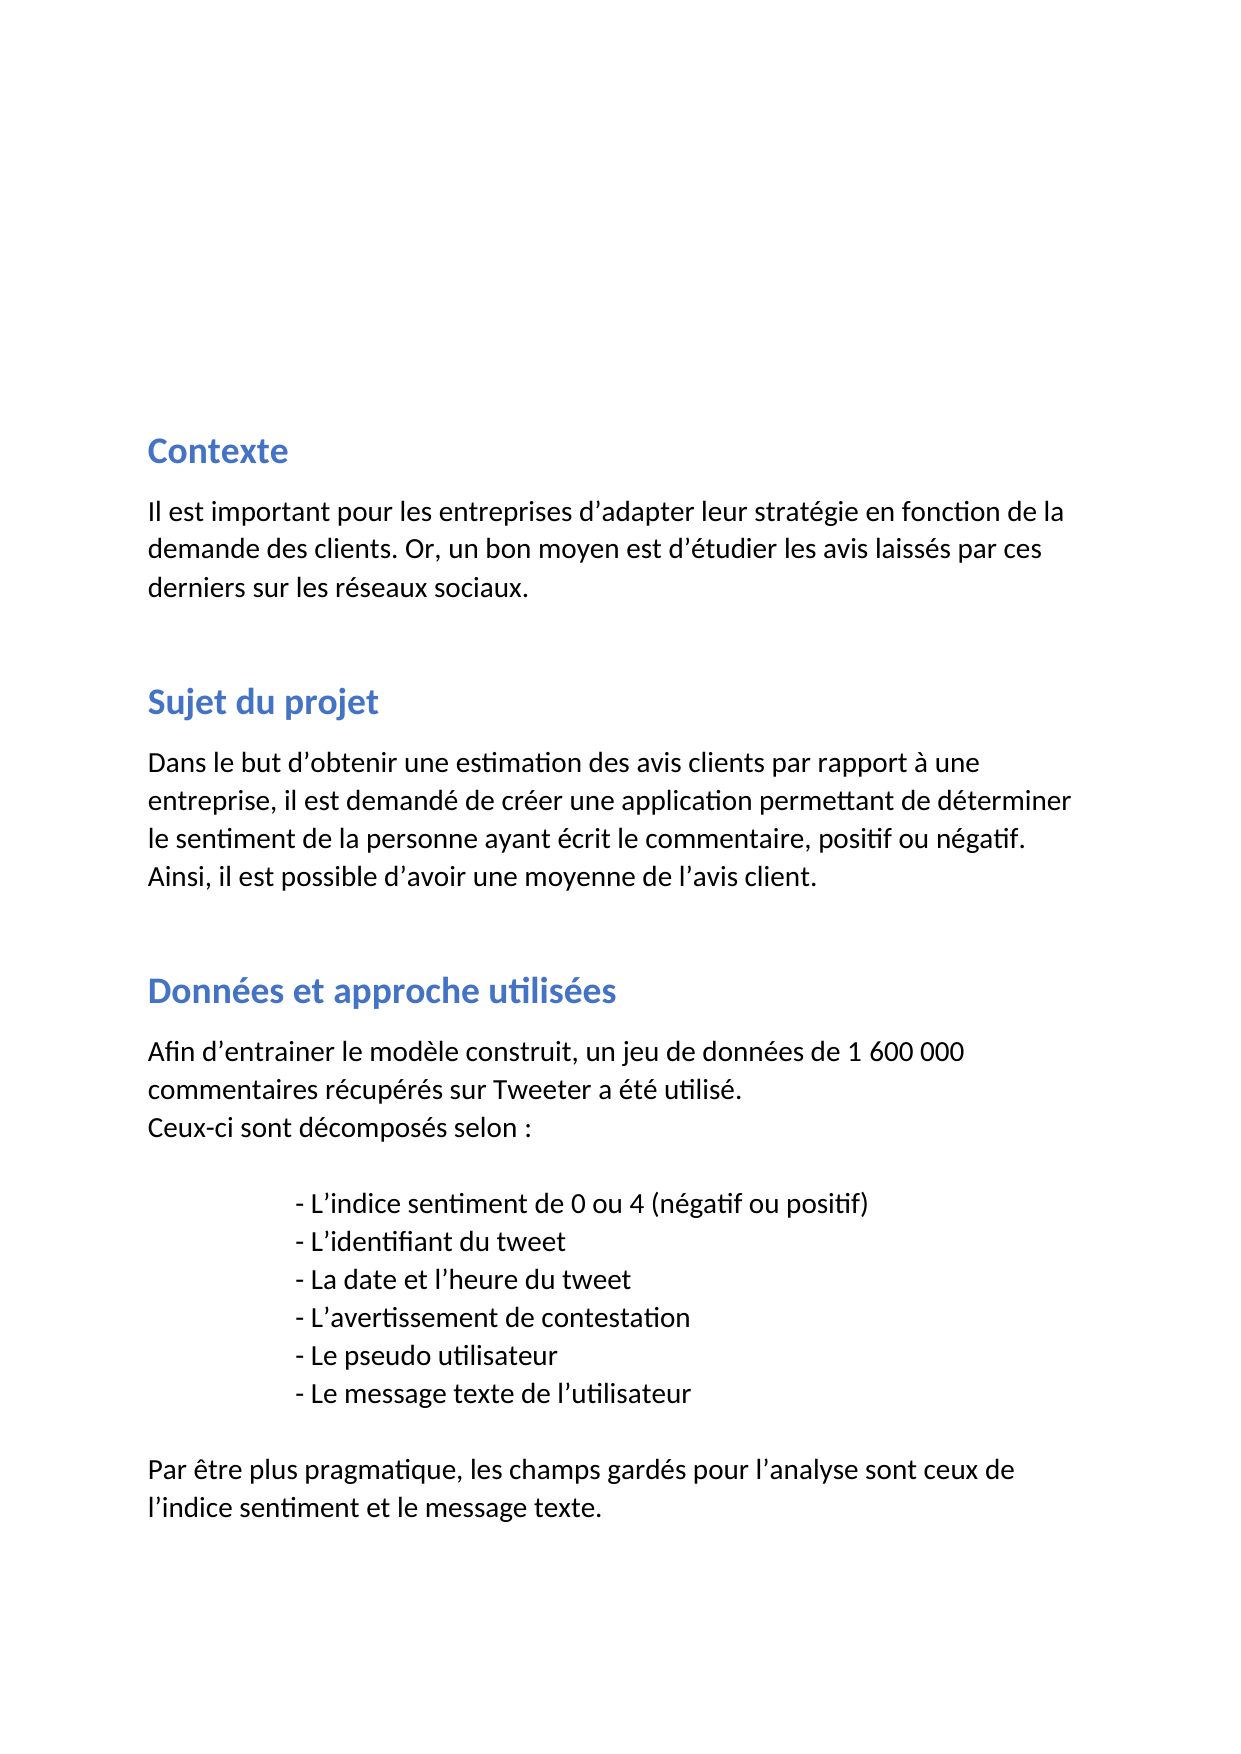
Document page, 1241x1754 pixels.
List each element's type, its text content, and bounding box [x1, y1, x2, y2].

text Par être plus pragmatique, les champs gardés pour l’analyse sont ceux de l’indice sentiment et le message texte. [148, 1451, 1093, 1524]
text Données et approche utilisées [148, 967, 1093, 1013]
text - L’identifiant du tweet [148, 1223, 1093, 1258]
text Afin d’entrainer le modèle construit, un jeu de données de 1 600 000 commentaires récupérés sur Tweeter a été utilisé. [148, 1033, 1093, 1106]
text - L’avertissement de contestation [148, 1299, 1093, 1334]
text Ceux-ci sont décomposés selon : [148, 1109, 1093, 1144]
text - Le pseudo utilisateur [148, 1337, 1093, 1372]
text - Le message texte de l’utilisateur [148, 1375, 1093, 1411]
text Contexte [148, 427, 1093, 473]
text Dans le but d’obtenir une estimation des avis clients par rapport à une entreprise, il est demandé de créer une application permettant de déterminer le sentiment de la personne ayant écrit le commentaire, positif ou négatif. Ainsi, il est possible d’avoir une moyenne de l’avis client. [148, 744, 1093, 893]
text - La date et l’heure du tweet [148, 1261, 1093, 1296]
text Sujet du projet [148, 678, 1093, 724]
text Il est important pour les entreprises d’adapter leur stratégie en fonction de la demande des clients. Or, un bon moyen est d’étudier les avis laissés par ces derniers sur les réseaux sociaux. [148, 493, 1093, 604]
text - L’indice sentiment de 0 ou 4 (négatif ou positif) [148, 1185, 1093, 1220]
